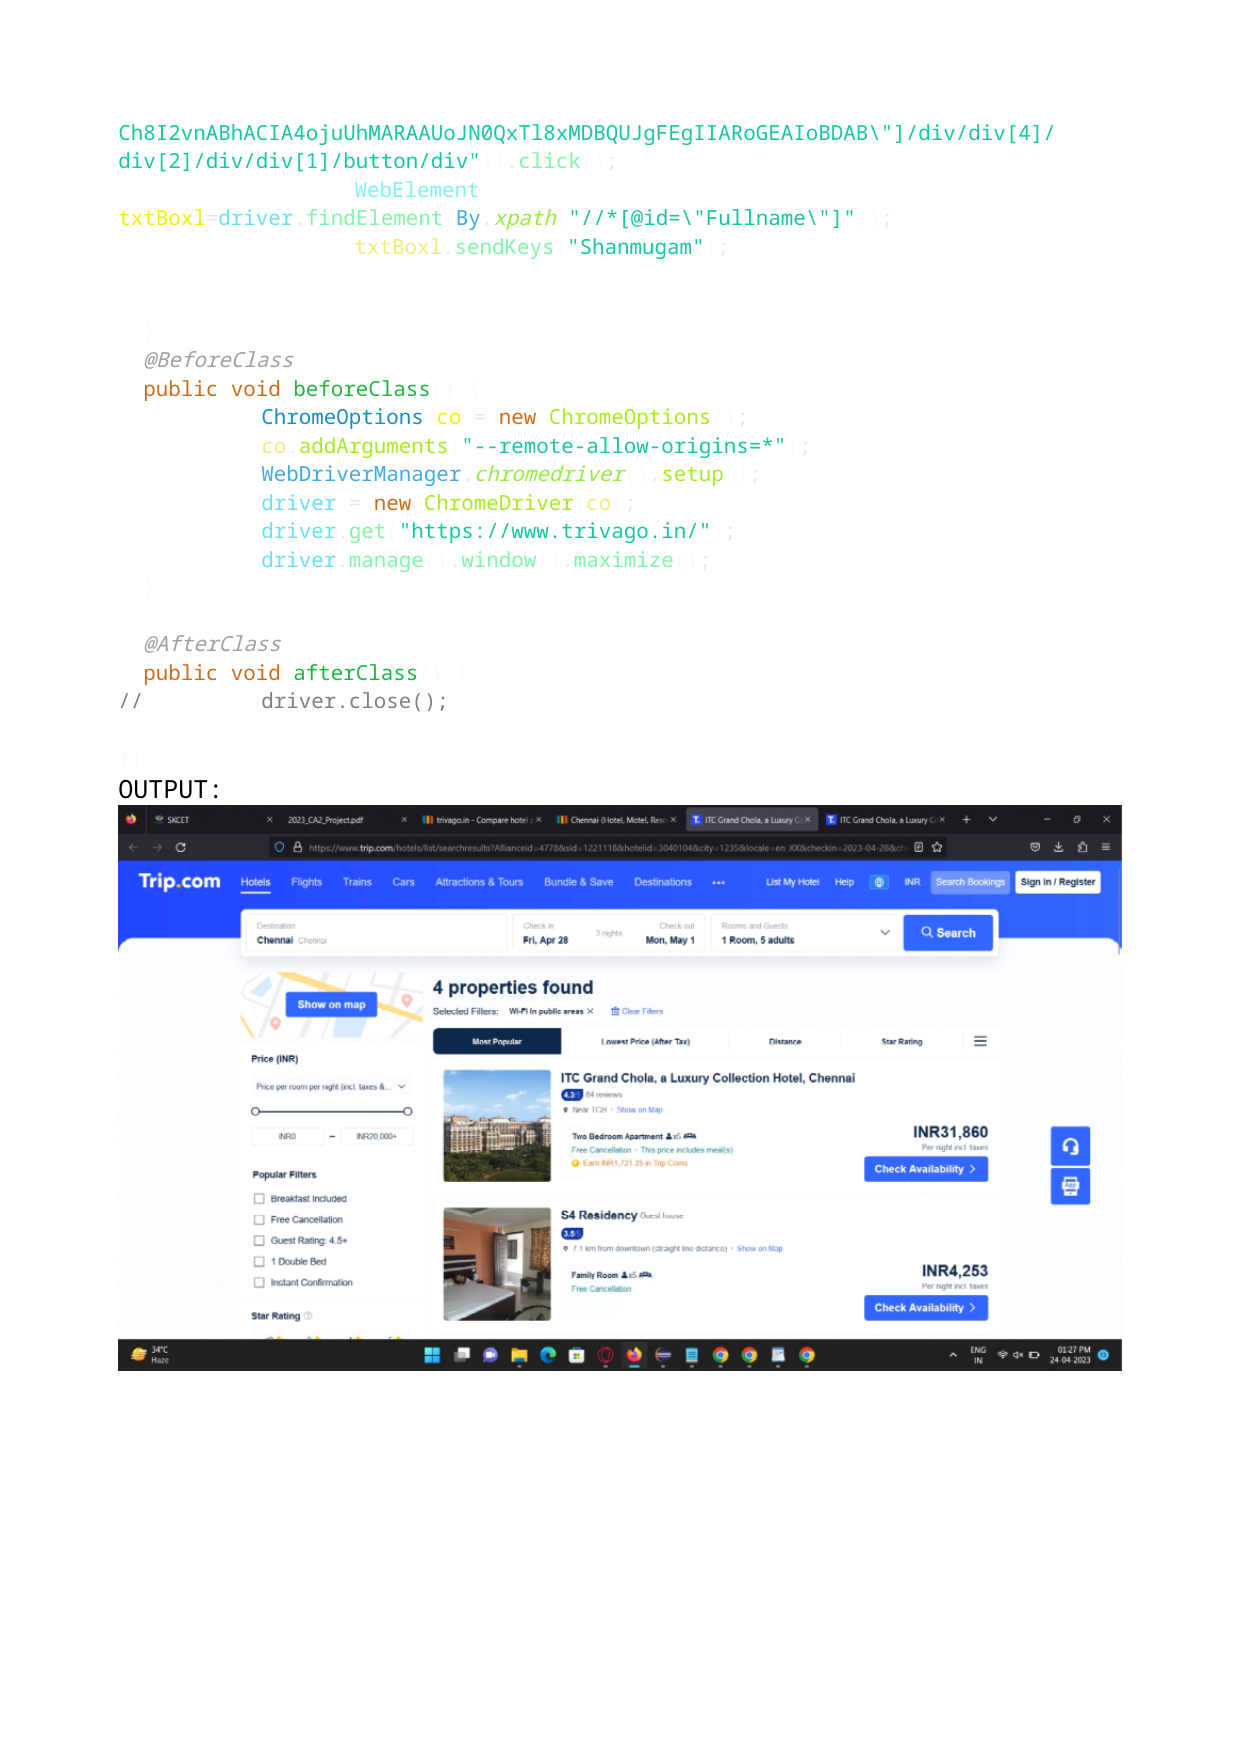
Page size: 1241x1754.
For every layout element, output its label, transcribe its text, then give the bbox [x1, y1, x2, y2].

text public void afterClass() { [118, 658, 1122, 686]
text driver.manage().window().maximize(); [118, 545, 1122, 573]
text ChromeOptions co = new ChromeOptions(); [118, 402, 1122, 431]
text driver = new ChromeDriver(co); [118, 488, 1122, 516]
text public void beforeClass() { [118, 374, 1122, 402]
text @BeforeClass [118, 346, 1122, 374]
text WebElement txtBoxl=driver.findElement(By.xpath("//*[@id=\"Fullname\"]")); [118, 175, 1122, 232]
text Ch8I2vnABhACIA4ojuUhMARAAUoJN0QxTl8xMDBQUJgFEgIIARoGEAIoBDAB\"]/div/div[4]/div[2]/div/div[1]/button/div")).click(); [118, 118, 1122, 175]
text // driver.close(); [118, 686, 1122, 715]
text WebDriverManager.chromedriver().setup(); [118, 459, 1122, 488]
text } [118, 317, 1122, 346]
text @AfterClass [118, 629, 1122, 658]
text txtBoxl.sendKeys("Shanmugam"); [118, 232, 1122, 260]
text driver.get("https://www.trivago.in/"); [118, 516, 1122, 545]
text }} [118, 743, 1122, 771]
text } [118, 573, 1122, 602]
text co.addArguments("--remote-allow-origins=*"); [118, 431, 1122, 459]
text OUTPUT: [118, 771, 1122, 805]
